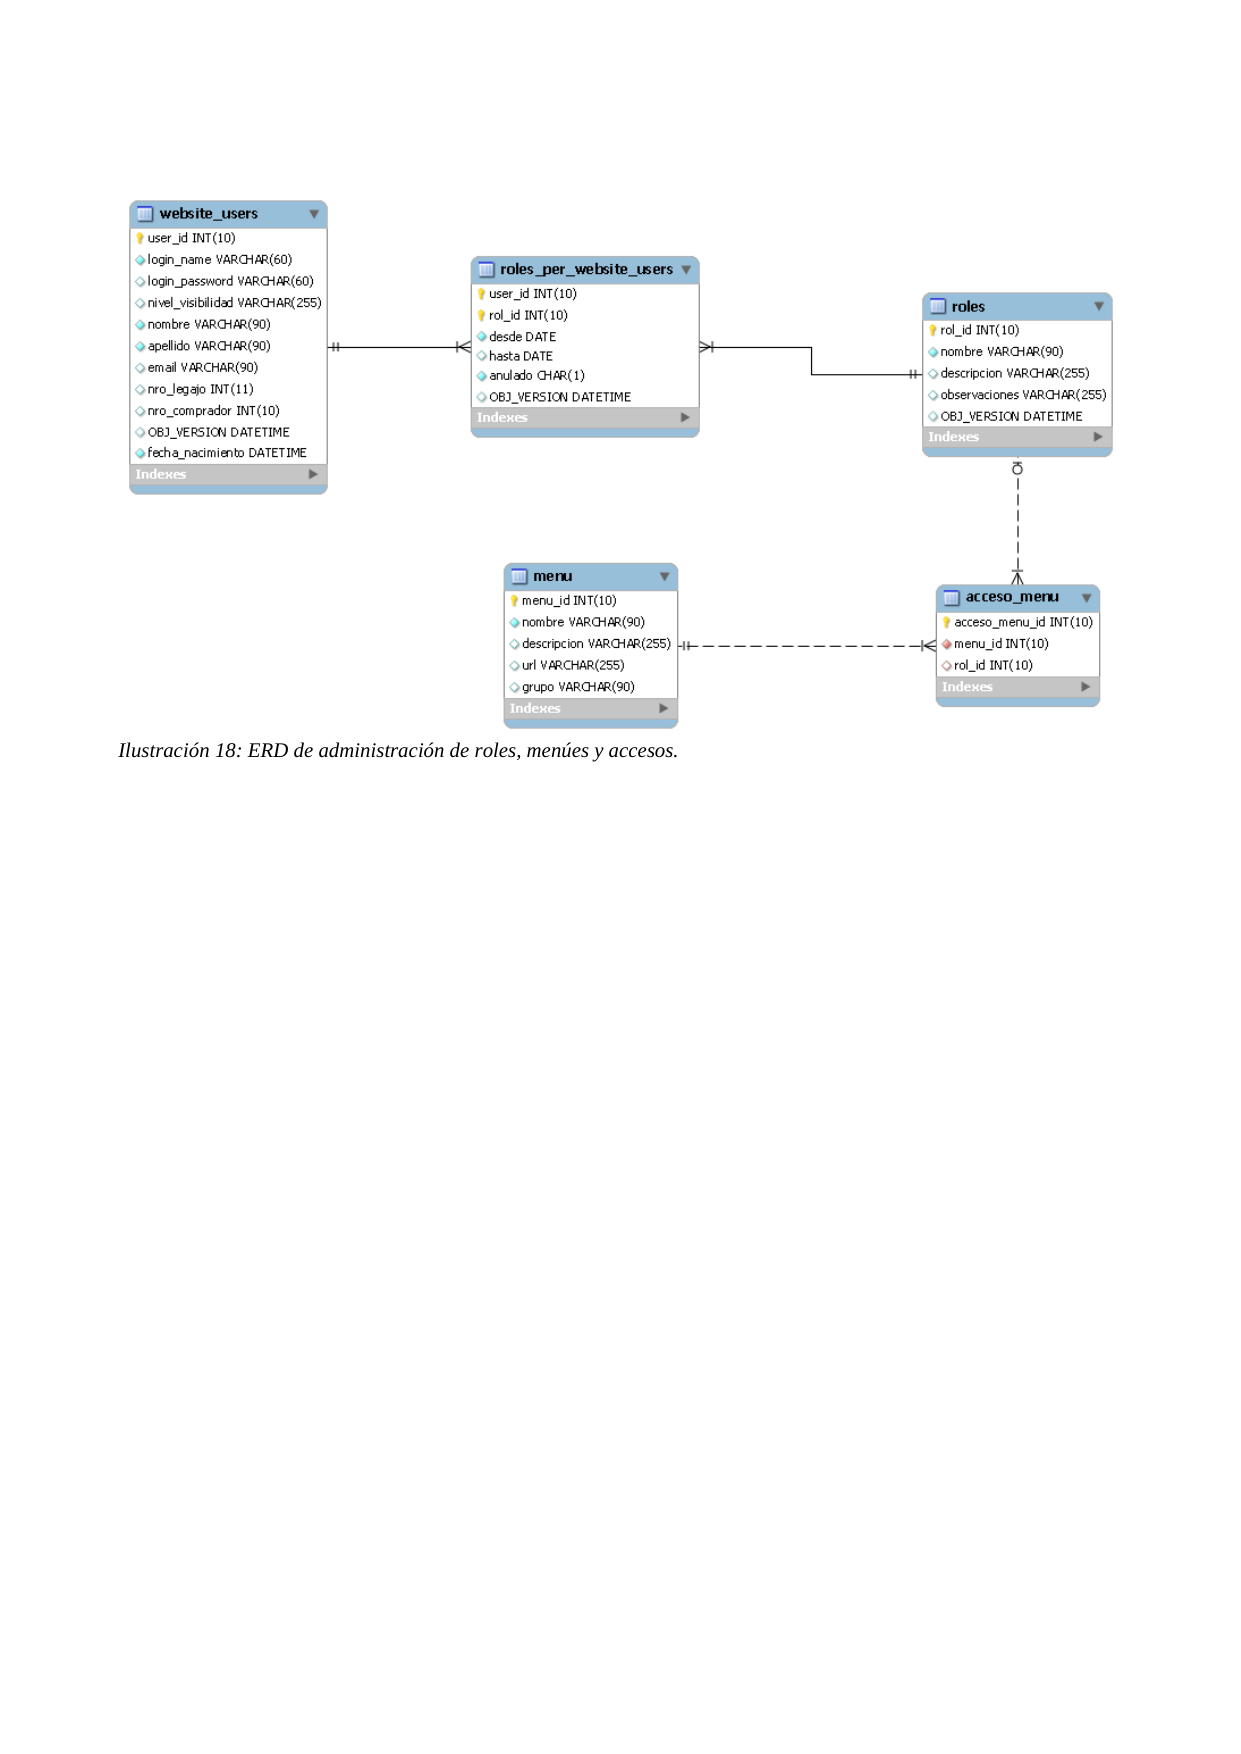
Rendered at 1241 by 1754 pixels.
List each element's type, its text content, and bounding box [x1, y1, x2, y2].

picture [118, 189, 1123, 739]
text Ilustración 18: ERD de administración de roles, menúes y accesos. [681, 739, 1122, 762]
